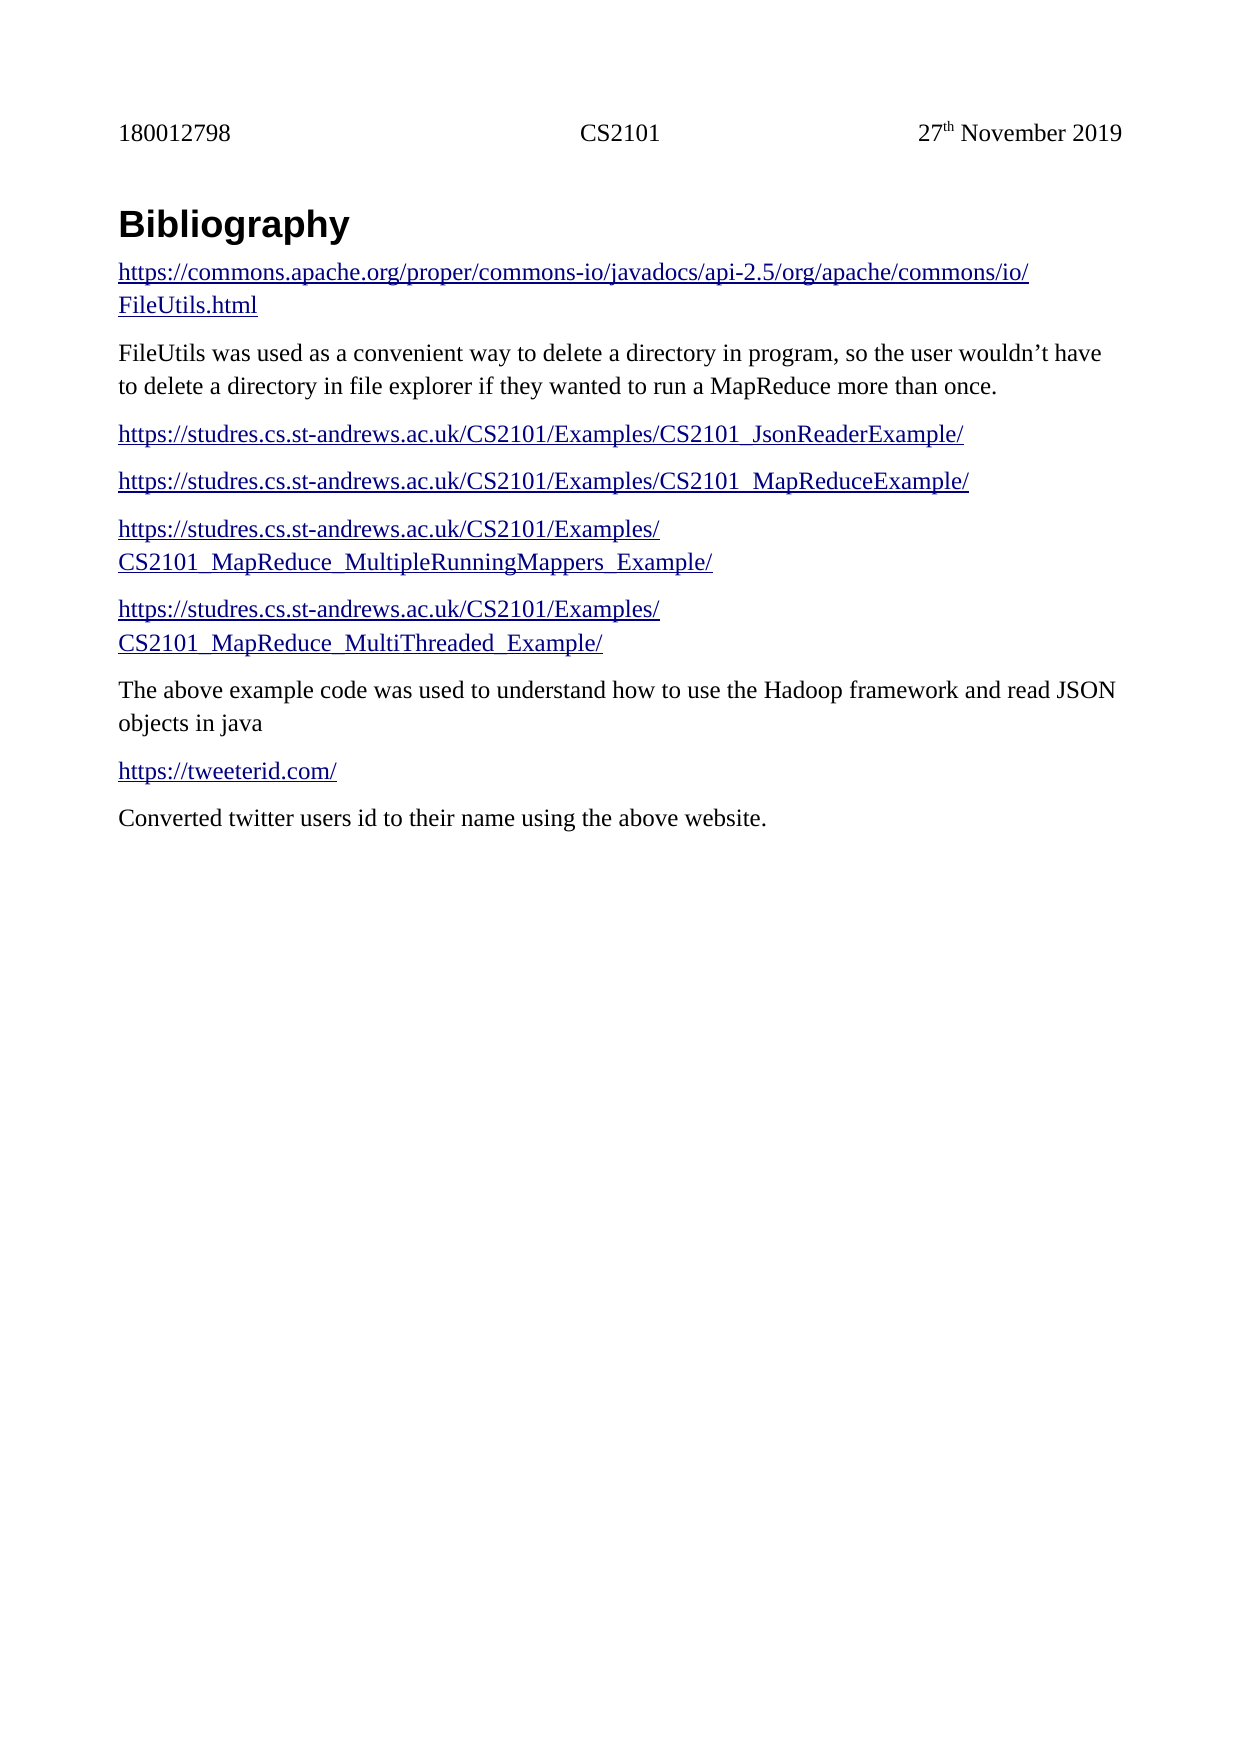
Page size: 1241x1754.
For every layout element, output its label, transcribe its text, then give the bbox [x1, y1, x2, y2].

text Converted twitter users id to their name using the above website. [118, 803, 1122, 832]
text https://studres.cs.st-andrews.ac.uk/CS2101/Examples/CS2101_MapReduce_MultiThreaded_Example/ [118, 594, 1122, 656]
text https://commons.apache.org/proper/commons-io/javadocs/api-2.5/org/apache/commons/io/FileUtils.html [118, 257, 1122, 319]
text https://tweeterid.com/ [118, 756, 1122, 784]
subtitle Bibliography [118, 201, 1122, 245]
text https://studres.cs.st-andrews.ac.uk/CS2101/Examples/CS2101_JsonReaderExample/ [118, 419, 1122, 447]
text The above example code was used to understand how to use the Hadoop framework and read JSON objects in java [118, 675, 1122, 737]
text FileUtils was used as a convenient way to delete a directory in program, so the user wouldn’t have to delete a directory in file explorer if they wanted to run a MapReduce more than once. [118, 338, 1122, 400]
text https://studres.cs.st-andrews.ac.uk/CS2101/Examples/CS2101_MapReduceExample/ [118, 466, 1122, 495]
text https://studres.cs.st-andrews.ac.uk/CS2101/Examples/CS2101_MapReduce_MultipleRunningMappers_Example/ [118, 514, 1122, 576]
